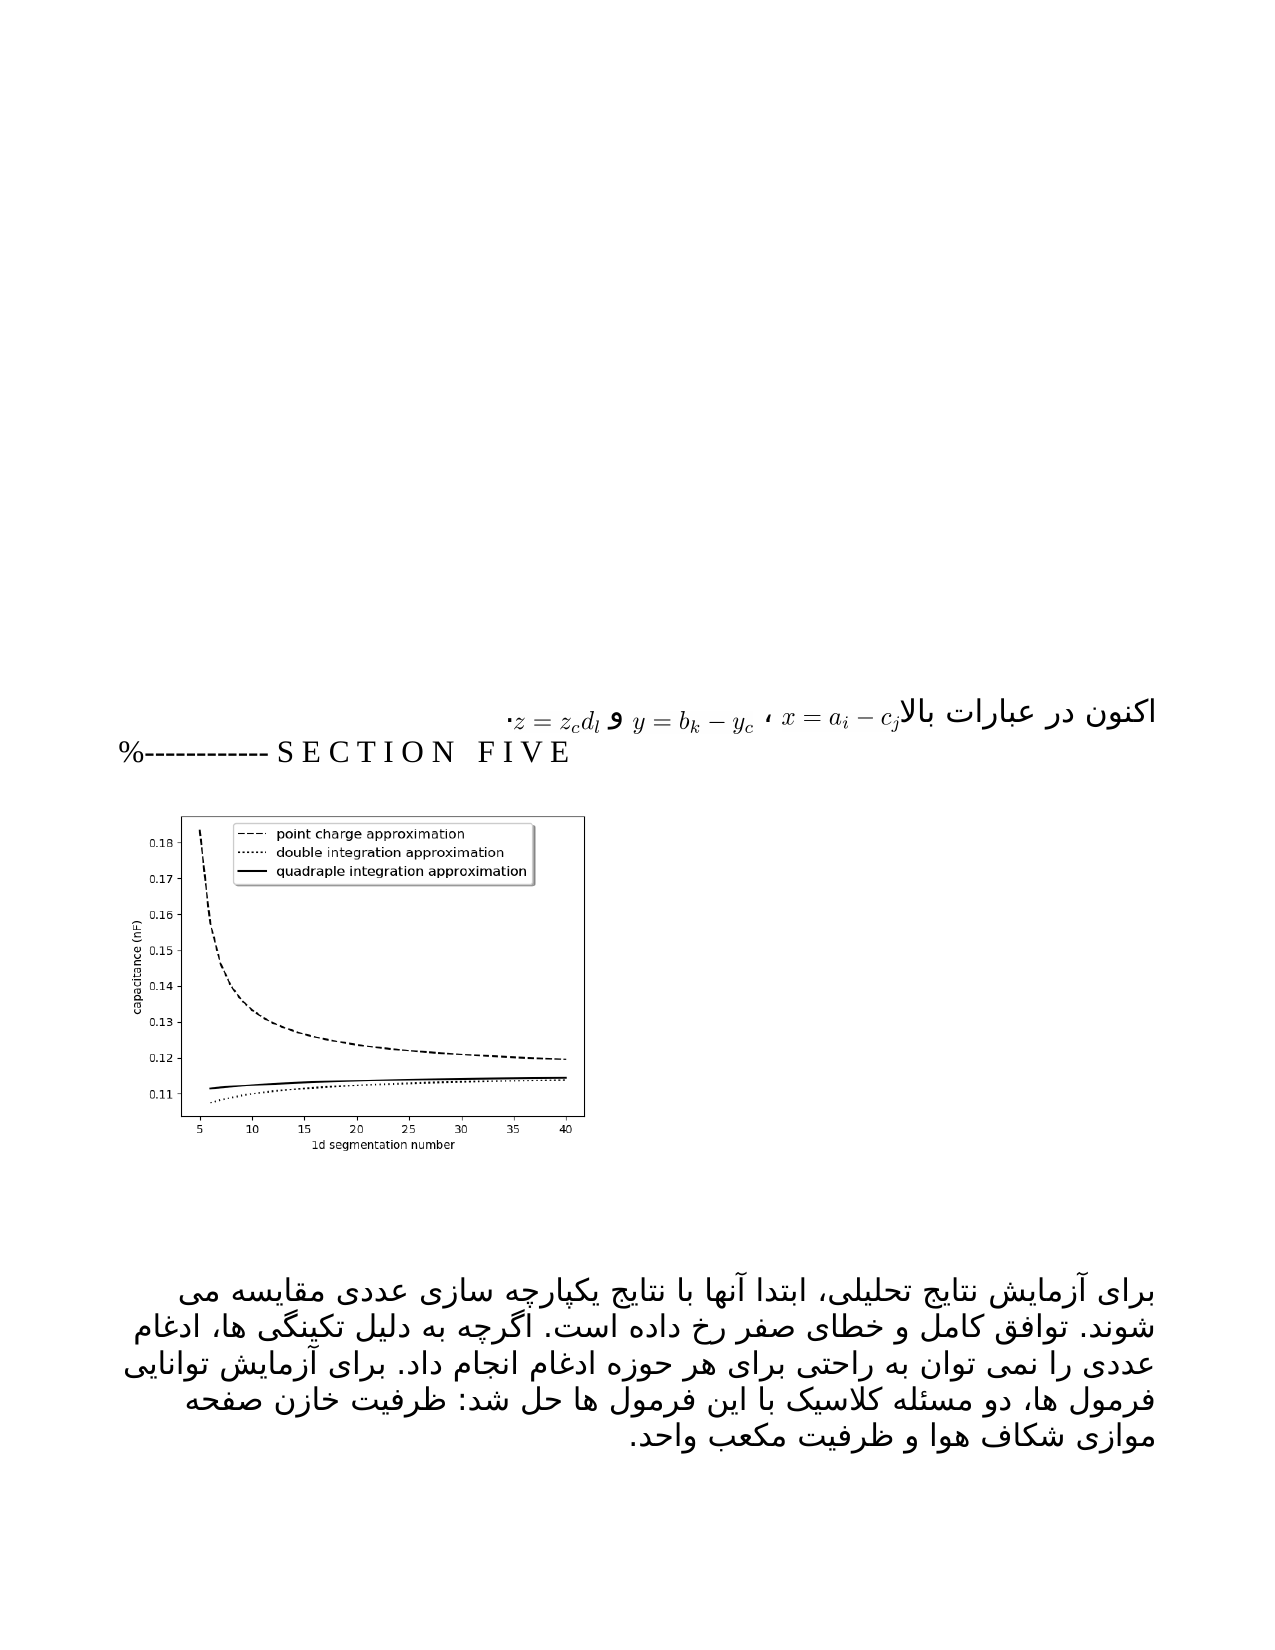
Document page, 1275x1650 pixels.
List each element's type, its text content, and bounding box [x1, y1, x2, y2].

picture [514, 711, 599, 733]
text اکنون در عبارات بالا ، و . [118, 693, 1157, 733]
picture [633, 711, 753, 734]
picture [116, 769, 636, 1159]
picture [782, 713, 899, 732]
text برای آزمایش نتایج تحلیلی، ابتدا آنها با نتایج یکپارچه سازی عددی مقایسه می شوند. توافق کامل و خطای صفر رخ داده است. اگرچه به دلیل تکینگی ها، ادغام عددی را نمی توان به راحتی برای هر حوزه ادغام انجام داد. برای آزمایش توانایی فرمول ها، دو مسئله کلاسیک با این فرمول ها حل شد: ظرفیت خازن صفحه موازی شکاف هوا و ظرفیت مکعب واحد. [118, 1272, 1157, 1454]
text %------------ S E C T I O N F I V E [118, 733, 1157, 769]
